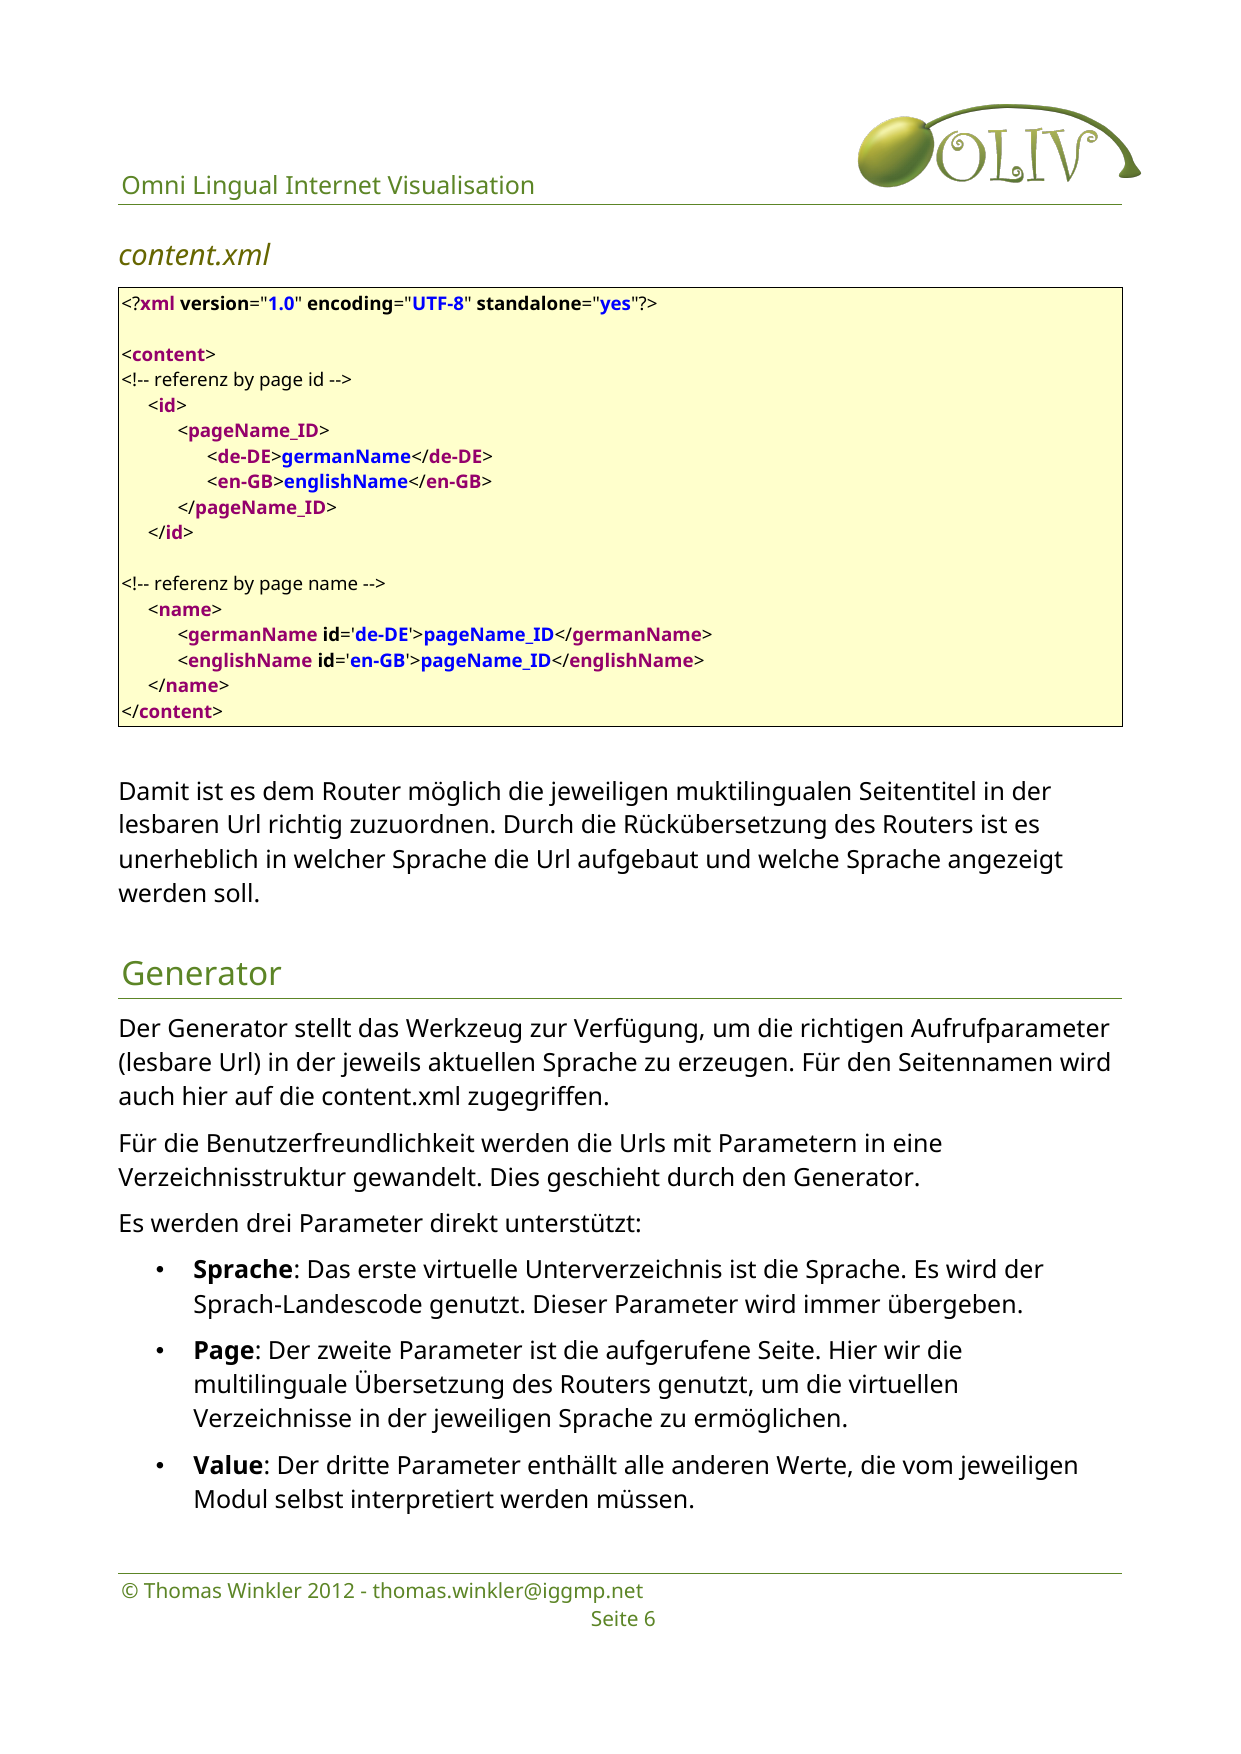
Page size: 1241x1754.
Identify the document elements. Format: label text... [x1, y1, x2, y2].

text <de-DE>germanName</de-DE> [119, 440, 1122, 465]
text </pageName_ID> [119, 491, 1122, 516]
text <name> [119, 593, 1122, 618]
picture [856, 100, 1144, 189]
text <!-- referenz by page name --> [119, 567, 1122, 593]
text <content> [119, 338, 1122, 363]
subtitle Generator [118, 947, 1122, 998]
text <id> [119, 389, 1122, 414]
text </content> [119, 695, 1122, 726]
text <?xml version="1.0" encoding="UTF-8" standalone="yes"?> [119, 288, 1122, 312]
text <englishName id='en-GB'>pageName_ID</englishName> [119, 644, 1122, 669]
text <en-GB>englishName</en-GB> [119, 465, 1122, 491]
text <!-- referenz by page id --> [119, 363, 1122, 389]
text <pageName_ID> [119, 414, 1122, 440]
list Page: Der zweite Parameter ist die aufgerufene Seite. Hier wir die multilinguale Übersetzung des Routers genutzt, um die virtuellen Verzeichnisse in der jeweiligen Sprache zu ermöglichen. [156, 1333, 1122, 1435]
text <germanName id='de-DE'>pageName_ID</germanName> [119, 618, 1122, 644]
text Damit ist es dem Router möglich die jeweiligen muktilingualen Seitentitel in der lesbaren Url richtig zuzuordnen. Durch die Rückübersetzung des Routers ist es unerheblich in welcher Sprache die Url aufgebaut und welche Sprache angezeigt werden soll. [118, 773, 1122, 909]
text Der Generator stellt das Werkzeug zur Verfügung, um die richtigen Aufrufparameter (lesbare Url) in der jeweils aktuellen Sprache zu erzeugen. Für den Seitennamen wird auch hier auf die content.xml zugegriffen. [118, 1011, 1122, 1113]
list Sprache: Das erste virtuelle Unterverzeichnis ist die Sprache. Es wird der Sprach-Landescode genutzt. Dieser Parameter wird immer übergeben. [156, 1252, 1122, 1320]
text </name> [119, 669, 1122, 695]
list Value: Der dritte Parameter enthällt alle anderen Werte, die vom jeweiligen Modul selbst interpretiert werden müssen. [156, 1447, 1122, 1515]
text content.xml [118, 234, 1122, 274]
text Es werden drei Parameter direkt unterstützt: [118, 1206, 1122, 1240]
text Für die Benutzerfreundlichkeit werden die Urls mit Parametern in eine Verzeichnisstruktur gewandelt. Dies geschieht durch den Generator. [118, 1125, 1122, 1193]
text </id> [119, 516, 1122, 542]
